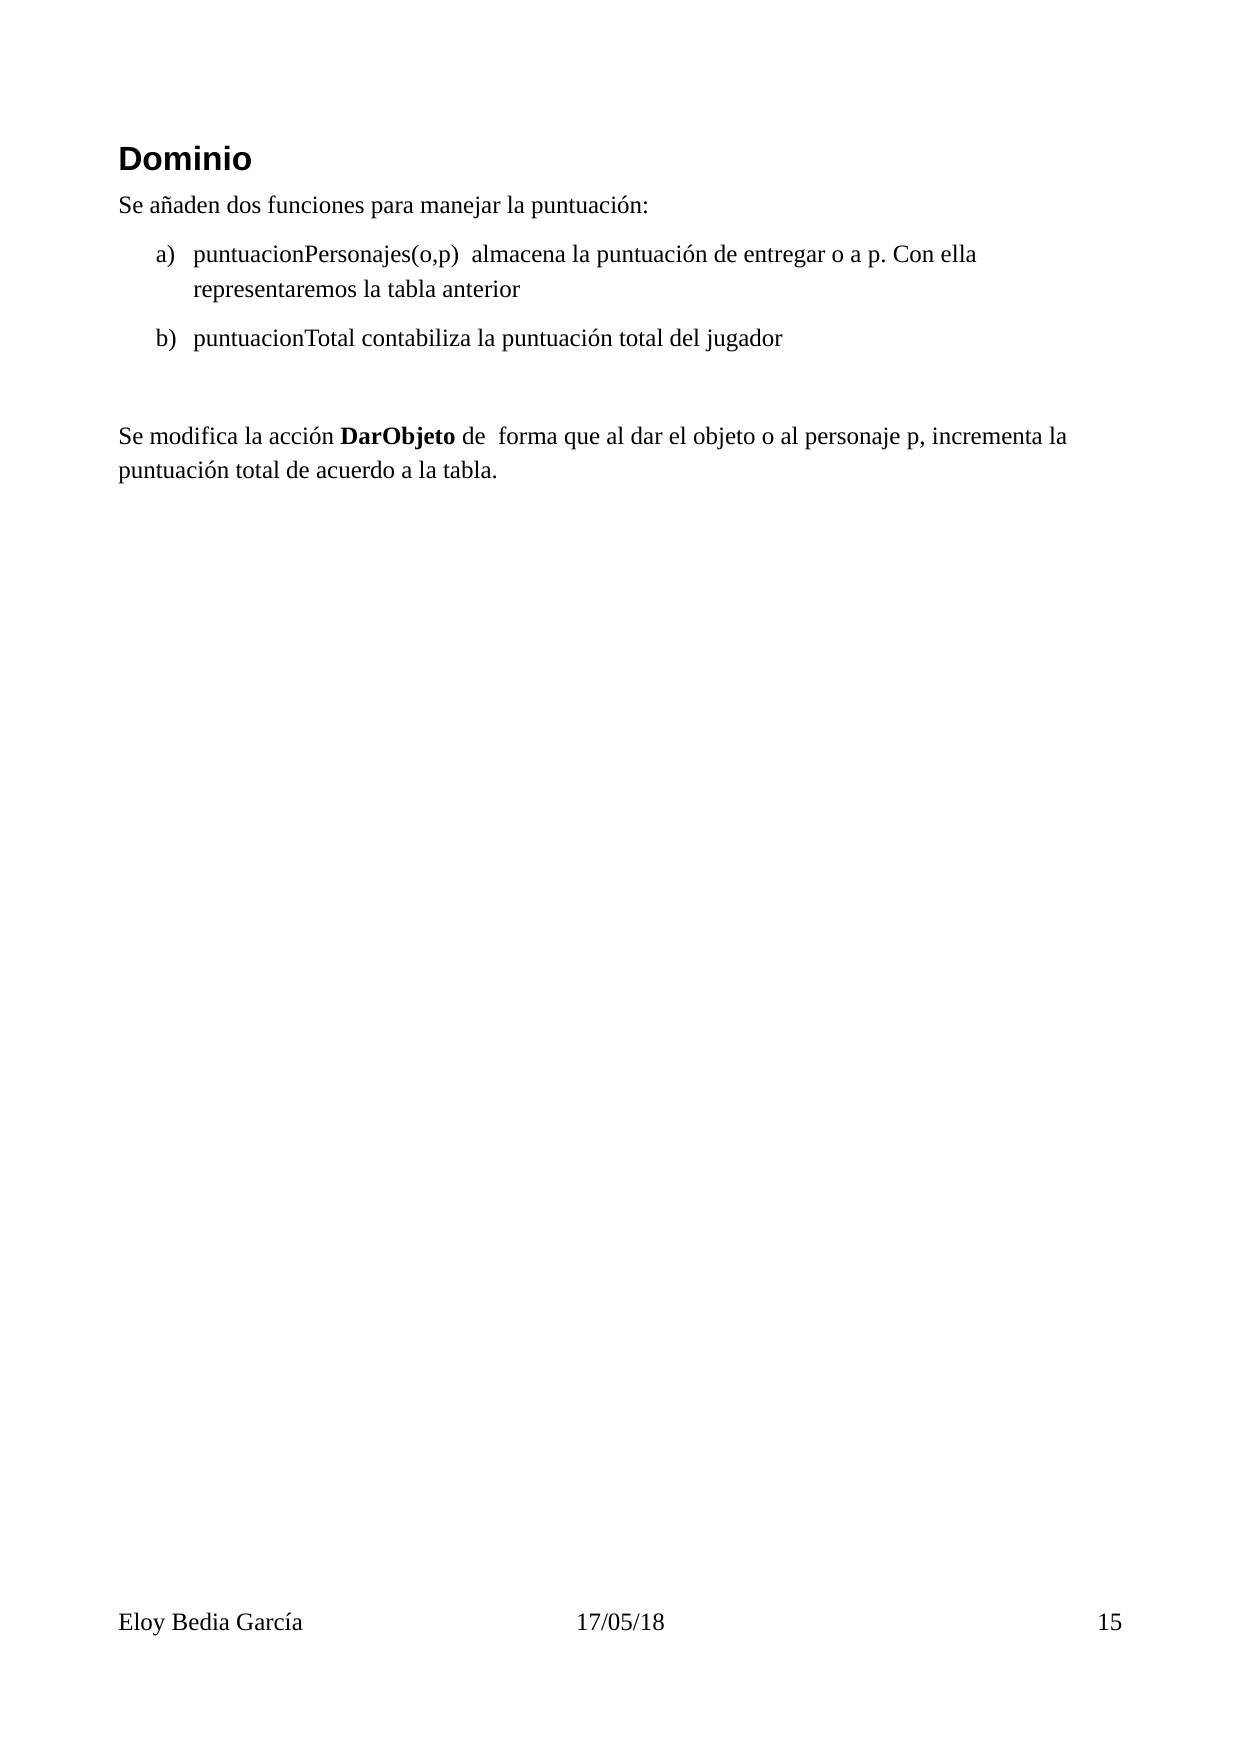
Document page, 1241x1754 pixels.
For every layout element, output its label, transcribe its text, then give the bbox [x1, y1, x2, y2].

subtitle Dominio [118, 139, 1122, 178]
list puntuacionPersonajes(o,p) almacena la puntuación de entregar o a p. Con ella representaremos la tabla anterior [156, 239, 1122, 302]
text Se modifica la acción DarObjeto de forma que al dar el objeto o al personaje p, incrementa la puntuación total de acuerdo a la tabla. [118, 421, 1122, 484]
list puntuacionTotal contabiliza la puntuación total del jugador [156, 323, 1122, 351]
text Se añaden dos funciones para manejar la puntuación: [118, 190, 1122, 219]
